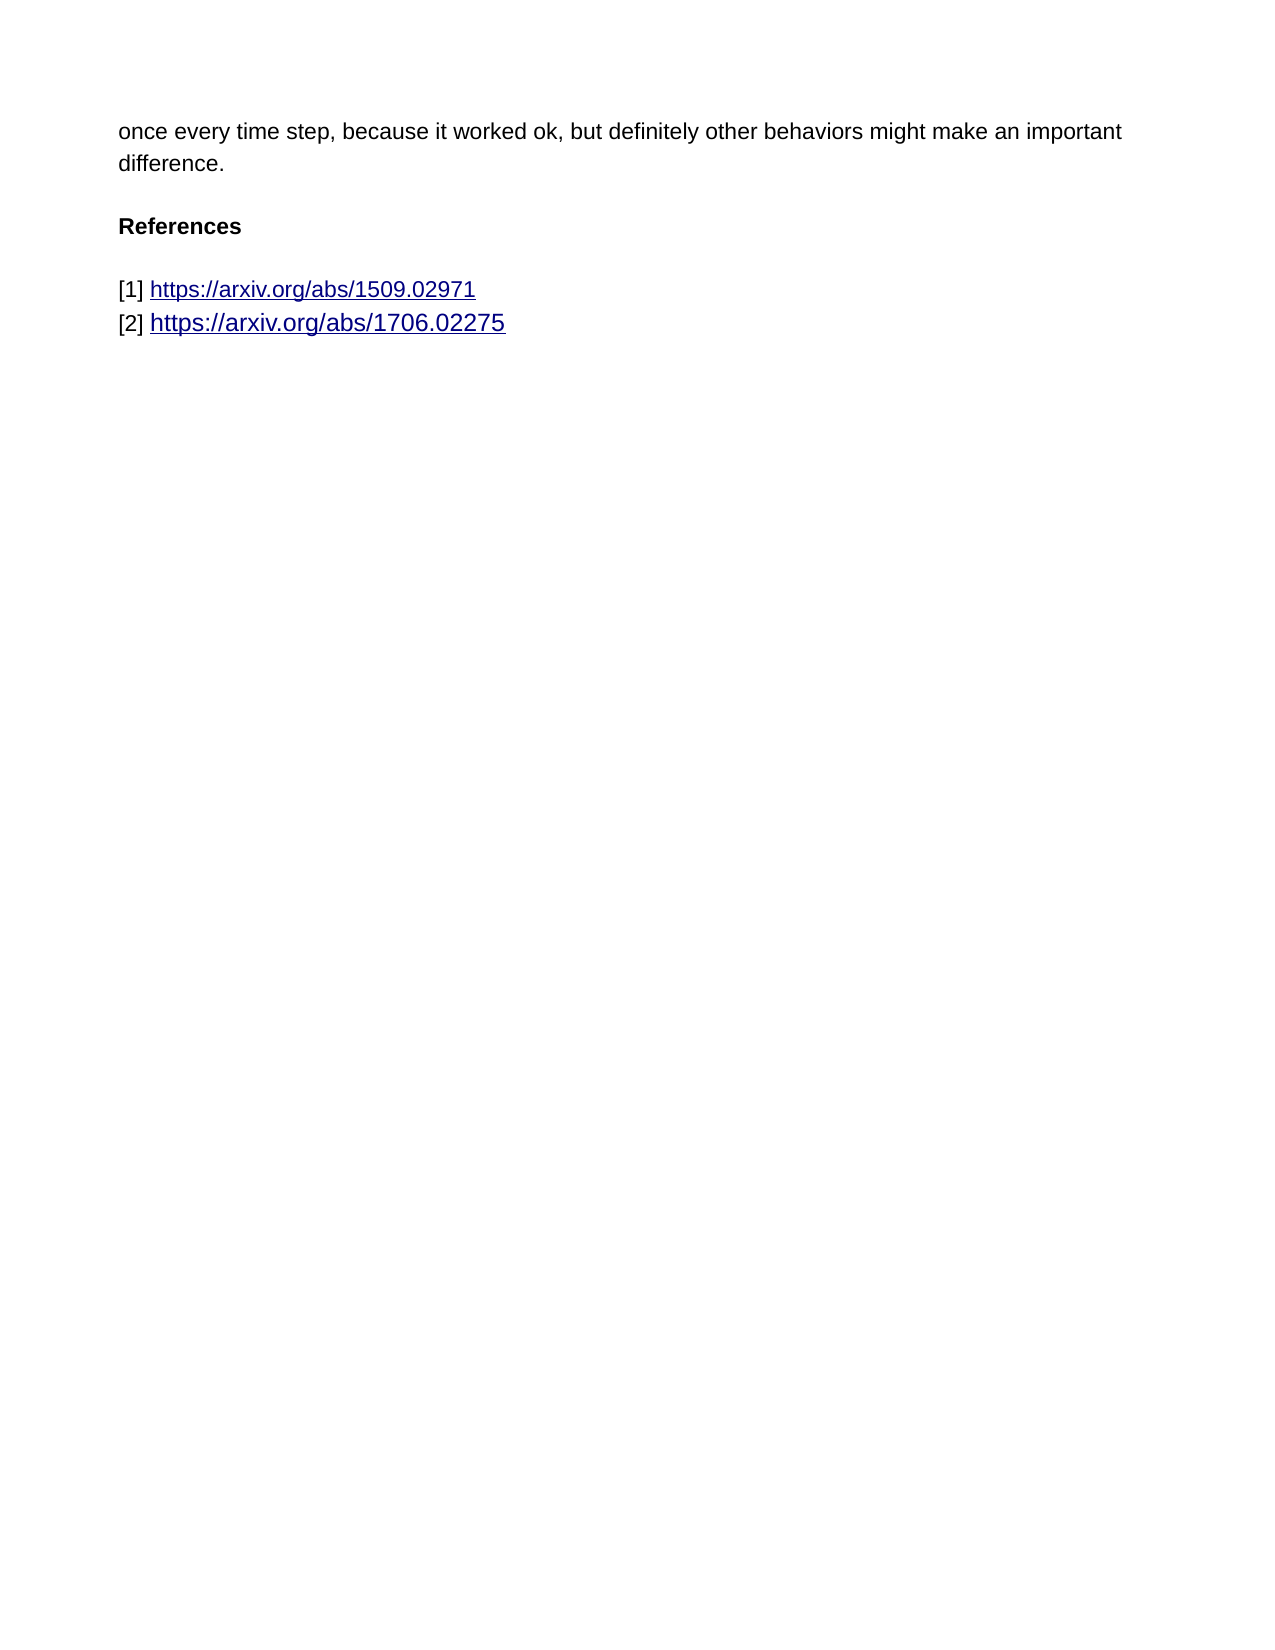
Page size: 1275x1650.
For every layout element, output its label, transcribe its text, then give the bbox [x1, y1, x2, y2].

text References [118, 213, 1157, 239]
text [1] https://arxiv.org/abs/1509.02971 [118, 276, 1157, 302]
text once every time step, because it worked ok, but definitely other behaviors might make an important difference. [118, 118, 1157, 176]
text [2] https://arxiv.org/abs/1706.02275 [118, 307, 1157, 336]
